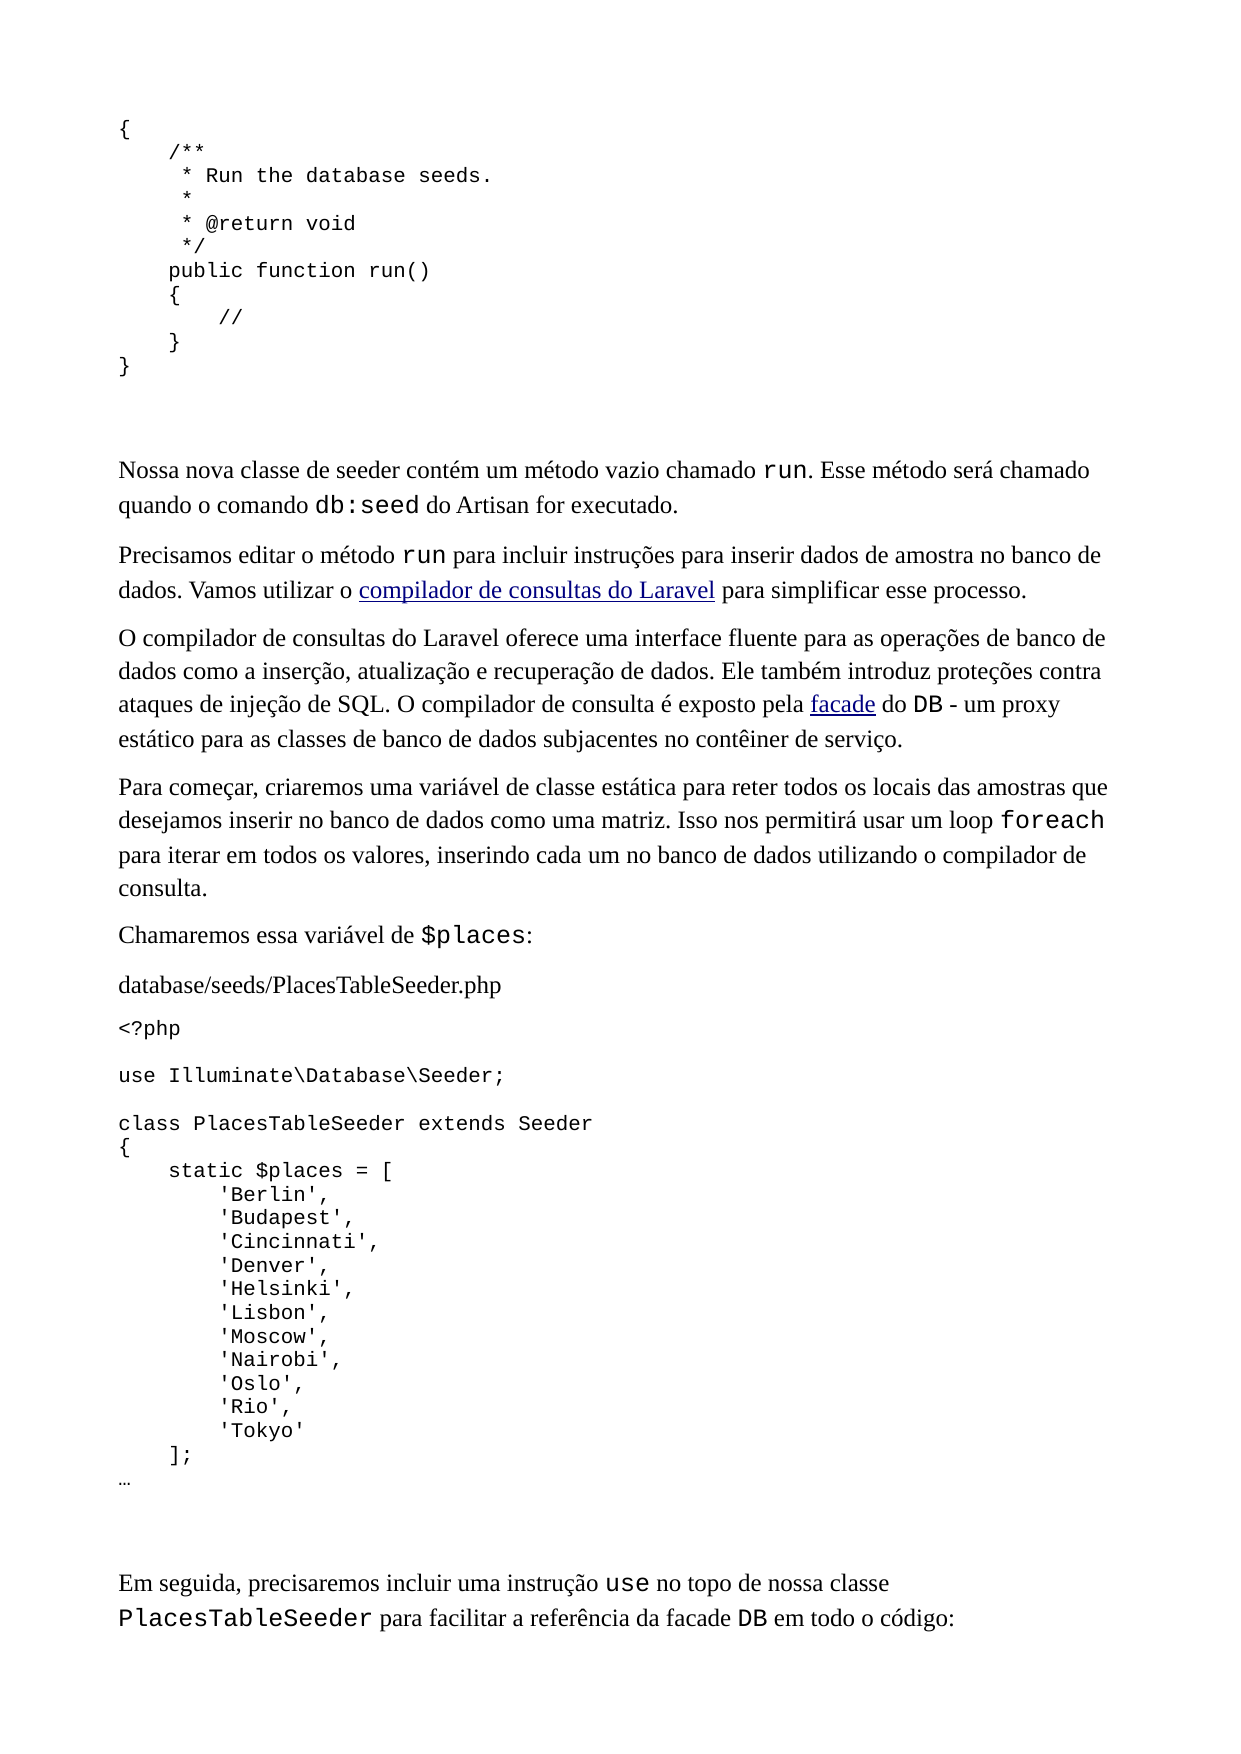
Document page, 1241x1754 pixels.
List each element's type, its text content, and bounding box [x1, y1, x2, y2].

text public function run() [118, 260, 1122, 284]
text Em seguida, precisaremos incluir uma instrução use no topo de nossa classe PlacesTableSeeder para facilitar a referência da facade DB em todo o código: [118, 1568, 1122, 1634]
text // [118, 307, 1122, 331]
text database/seeds/PlacesTableSeeder.php [118, 971, 1122, 999]
text 'Cincinnati', [118, 1231, 1122, 1255]
text /** [118, 142, 1122, 165]
text <?php [118, 1018, 1122, 1042]
text ]; [118, 1444, 1122, 1467]
text … [118, 1467, 1122, 1491]
text 'Moscow', [118, 1326, 1122, 1349]
text } [118, 354, 1122, 378]
text 'Budapest', [118, 1207, 1122, 1231]
text 'Oslo', [118, 1373, 1122, 1397]
text { [118, 1136, 1122, 1160]
text 'Lisbon', [118, 1302, 1122, 1326]
text Chamaremos essa variável de $places: [118, 921, 1122, 951]
text * [118, 189, 1122, 213]
text 'Nairobi', [118, 1349, 1122, 1373]
text * @return void [118, 213, 1122, 236]
text { [118, 118, 1122, 142]
text O compilador de consultas do Laravel oferece uma interface fluente para as operações de banco de dados como a inserção, atualização e recuperação de dados. Ele também introduz proteções contra ataques de injeção de SQL. O compilador de consulta é exposto pela facade do DB - um proxy estático para as classes de banco de dados subjacentes no contêiner de serviço. [118, 623, 1122, 753]
text use Illuminate\Database\Seeder; [118, 1066, 1122, 1089]
text Para começar, criaremos uma variável de classe estática para reter todos os locais das amostras que desejamos inserir no banco de dados como uma matriz. Isso nos permitirá usar um loop foreach para iterar em todos os valores, inserindo cada um no banco de dados utilizando o compilador de consulta. [118, 772, 1122, 902]
text * Run the database seeds. [118, 165, 1122, 189]
text class PlacesTableSeeder extends Seeder [118, 1113, 1122, 1136]
text { [118, 284, 1122, 307]
text 'Berlin', [118, 1184, 1122, 1207]
text Precisamos editar o método run para incluir instruções para inserir dados de amostra no banco de dados. Vamos utilizar o compilador de consultas do Laravel para simplificar esse processo. [118, 540, 1122, 604]
text */ [118, 236, 1122, 260]
text 'Helsinki', [118, 1278, 1122, 1302]
text 'Tokyo' [118, 1420, 1122, 1444]
text } [118, 331, 1122, 354]
text 'Denver', [118, 1255, 1122, 1278]
text 'Rio', [118, 1397, 1122, 1420]
text static $places = [ [118, 1160, 1122, 1184]
text Nossa nova classe de seeder contém um método vazio chamado run. Esse método será chamado quando o comando db:seed do Artisan for executado. [118, 455, 1122, 521]
